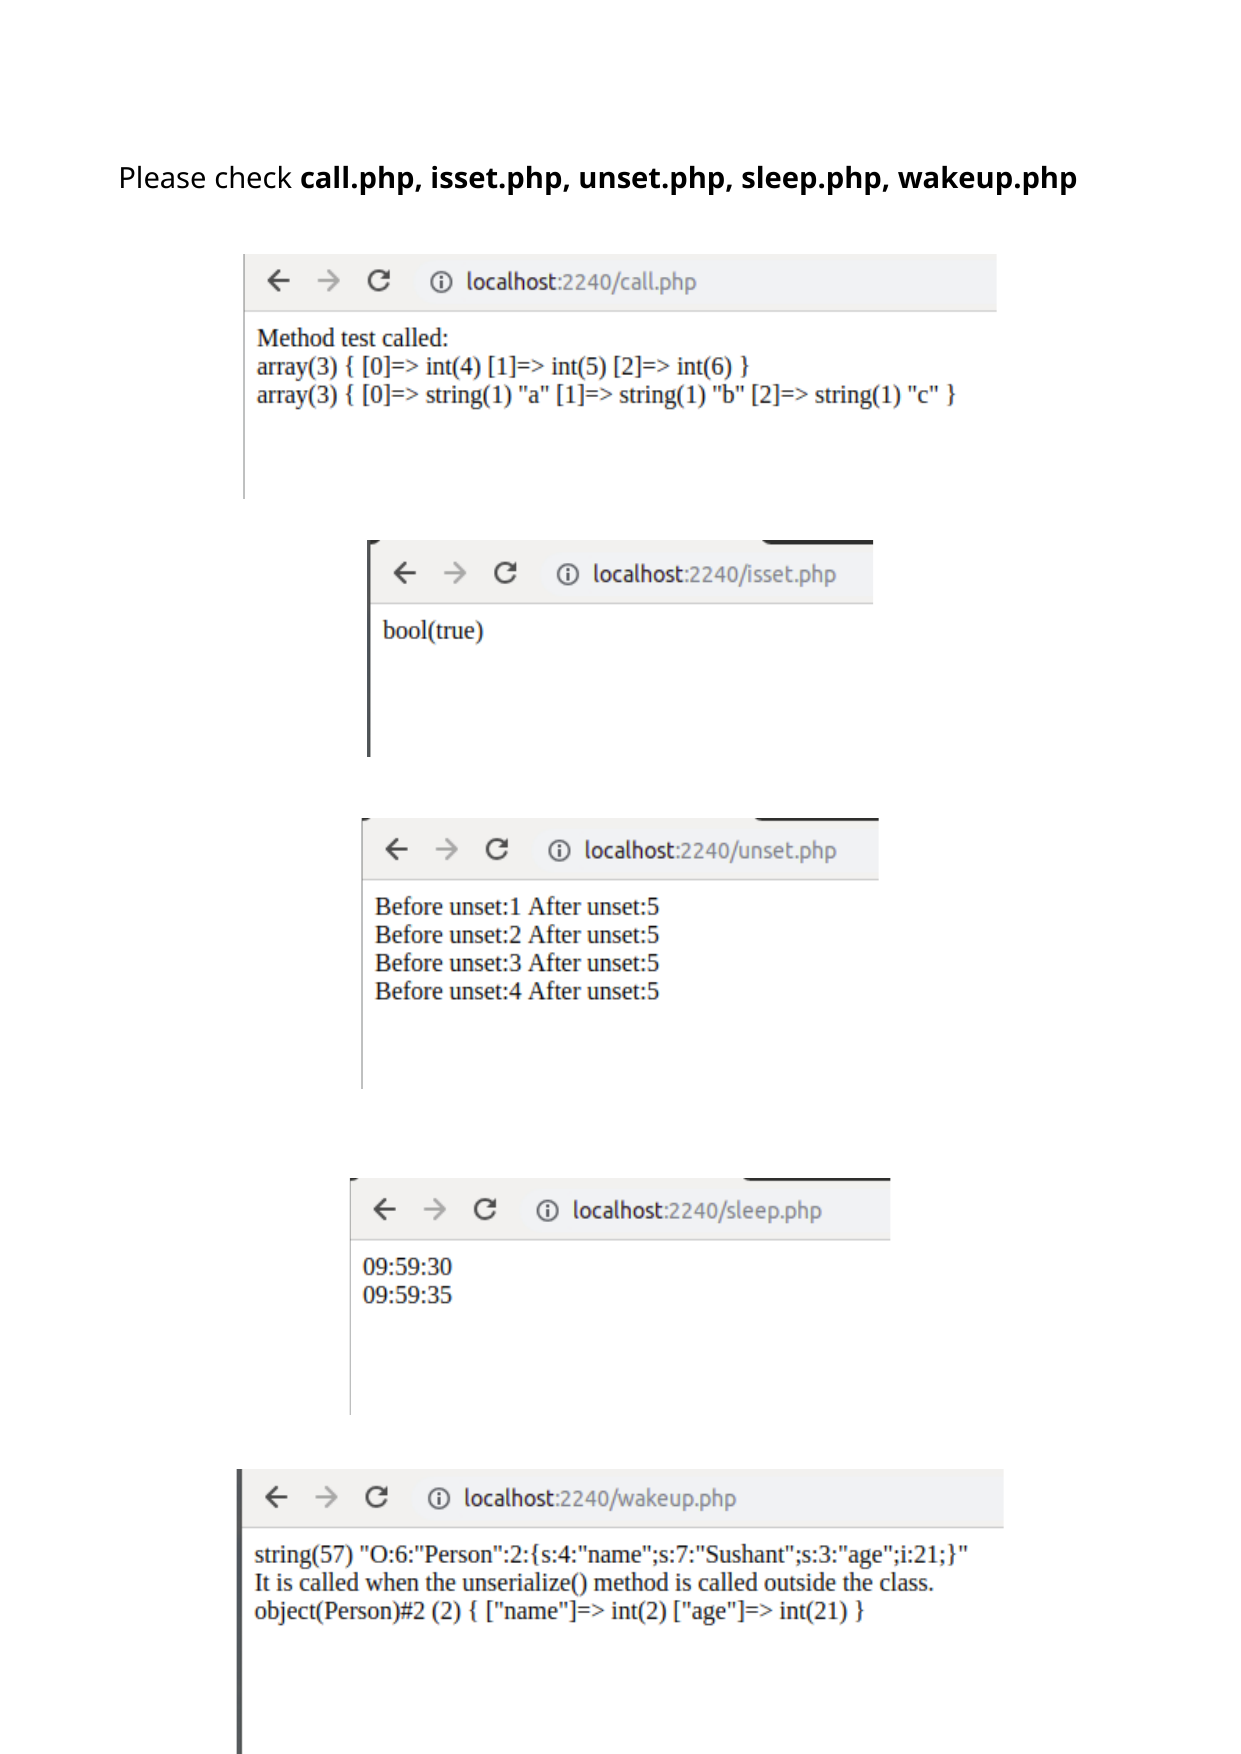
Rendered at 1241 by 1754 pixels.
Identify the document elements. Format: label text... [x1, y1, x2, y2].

picture [361, 818, 879, 1089]
picture [243, 254, 997, 499]
picture [349, 1178, 891, 1415]
picture [367, 540, 874, 757]
text Please check call.php, isset.php, unset.php, sleep.php, wakeup.php [118, 158, 1122, 197]
picture [236, 1469, 1004, 1754]
